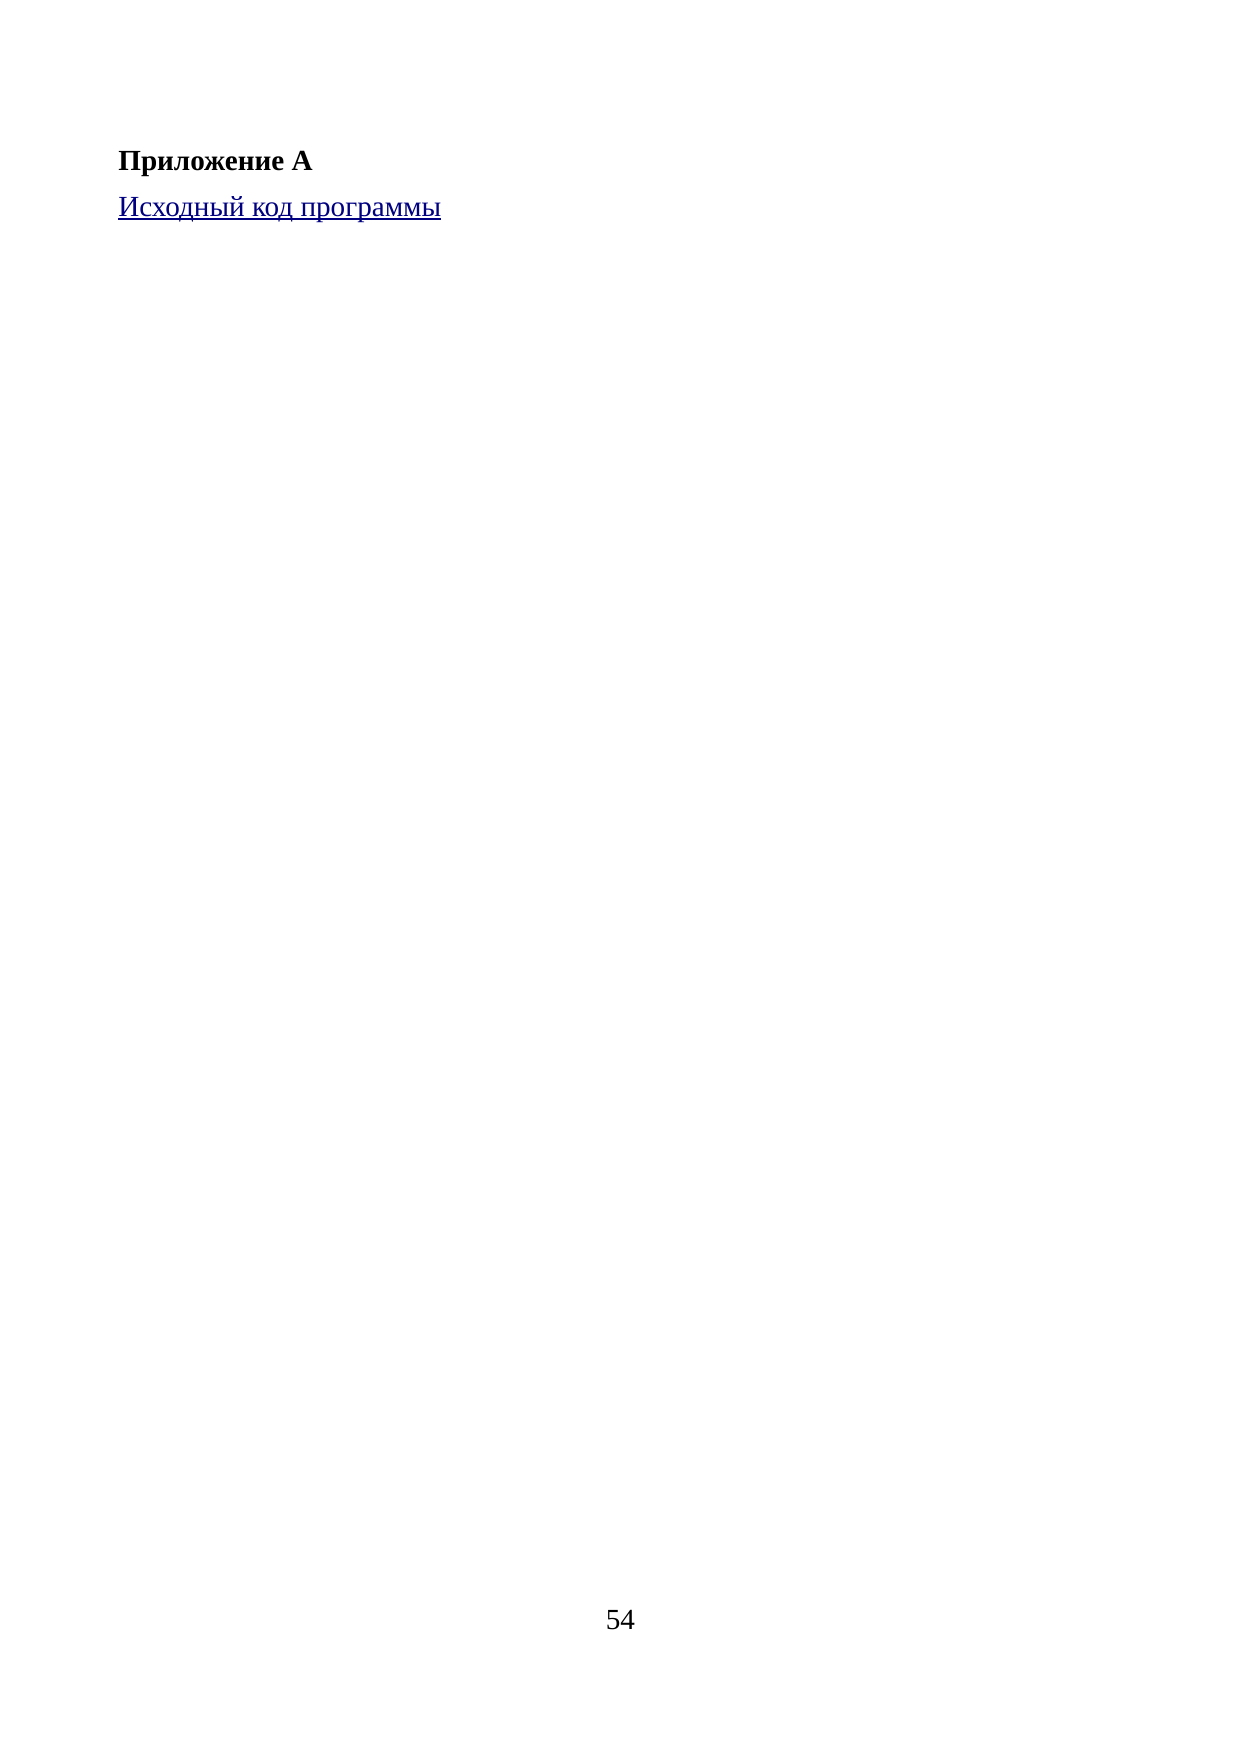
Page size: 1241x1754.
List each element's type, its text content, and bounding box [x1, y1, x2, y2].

subtitle Приложение А [118, 143, 1122, 177]
text Исходный код программы [118, 189, 1122, 223]
